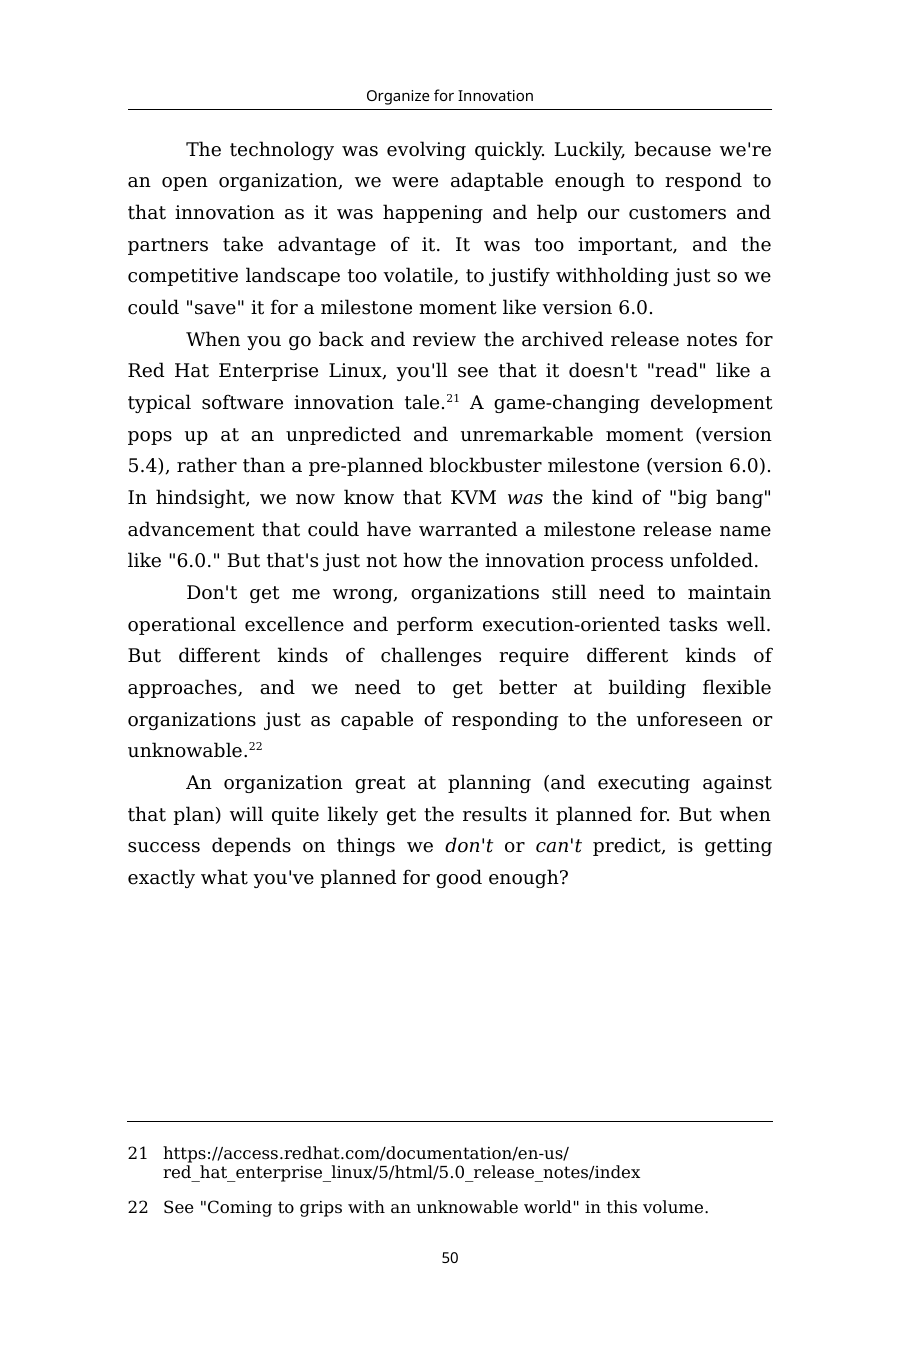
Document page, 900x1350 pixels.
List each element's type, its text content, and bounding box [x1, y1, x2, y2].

text When you go back and review the archived release notes for Red Hat Enterprise Linux, you'll see that it doesn't "read" like a typical software innovation tale. A game-changing development pops up at an unpredicted and unremarkable moment (version 5.4), rather than a pre-planned blockbuster milestone (version 6.0). In hindsight, we now know that KVM was the kind of "big bang" advancement that could have warranted a milestone release name like "6.0." But that's just not how the innovation process unfolded. [127, 329, 772, 572]
text https://access.redhat.com/documentation/en-us/red_hat_enterprise_linux/5/html/5.0_release_notes/index [127, 1144, 772, 1183]
text Don't get me wrong, organizations still need to maintain operational excellence and perform execution-oriented tasks well. But different kinds of challenges require different kinds of approaches, and we need to get better at building flexible organizations just as capable of responding to the unforeseen or unknowable. [127, 582, 772, 762]
text The technology was evolving quickly. Luckily, because we're an open organization, we were adaptable enough to respond to that innovation as it was happening and help our customers and partners take advantage of it. It was too important, and the competitive landscape too volatile, to justify withholding just so we could "save" it for a milestone moment like version 6.0. [127, 139, 772, 319]
text An organization great at planning (and executing against that plan) will quite likely get the results it planned for. But when success depends on things we don't or can't predict, is getting exactly what you've planned for good enough? [127, 772, 772, 889]
text See "Coming to grips with an unknowable world" in this volume. [127, 1198, 772, 1217]
